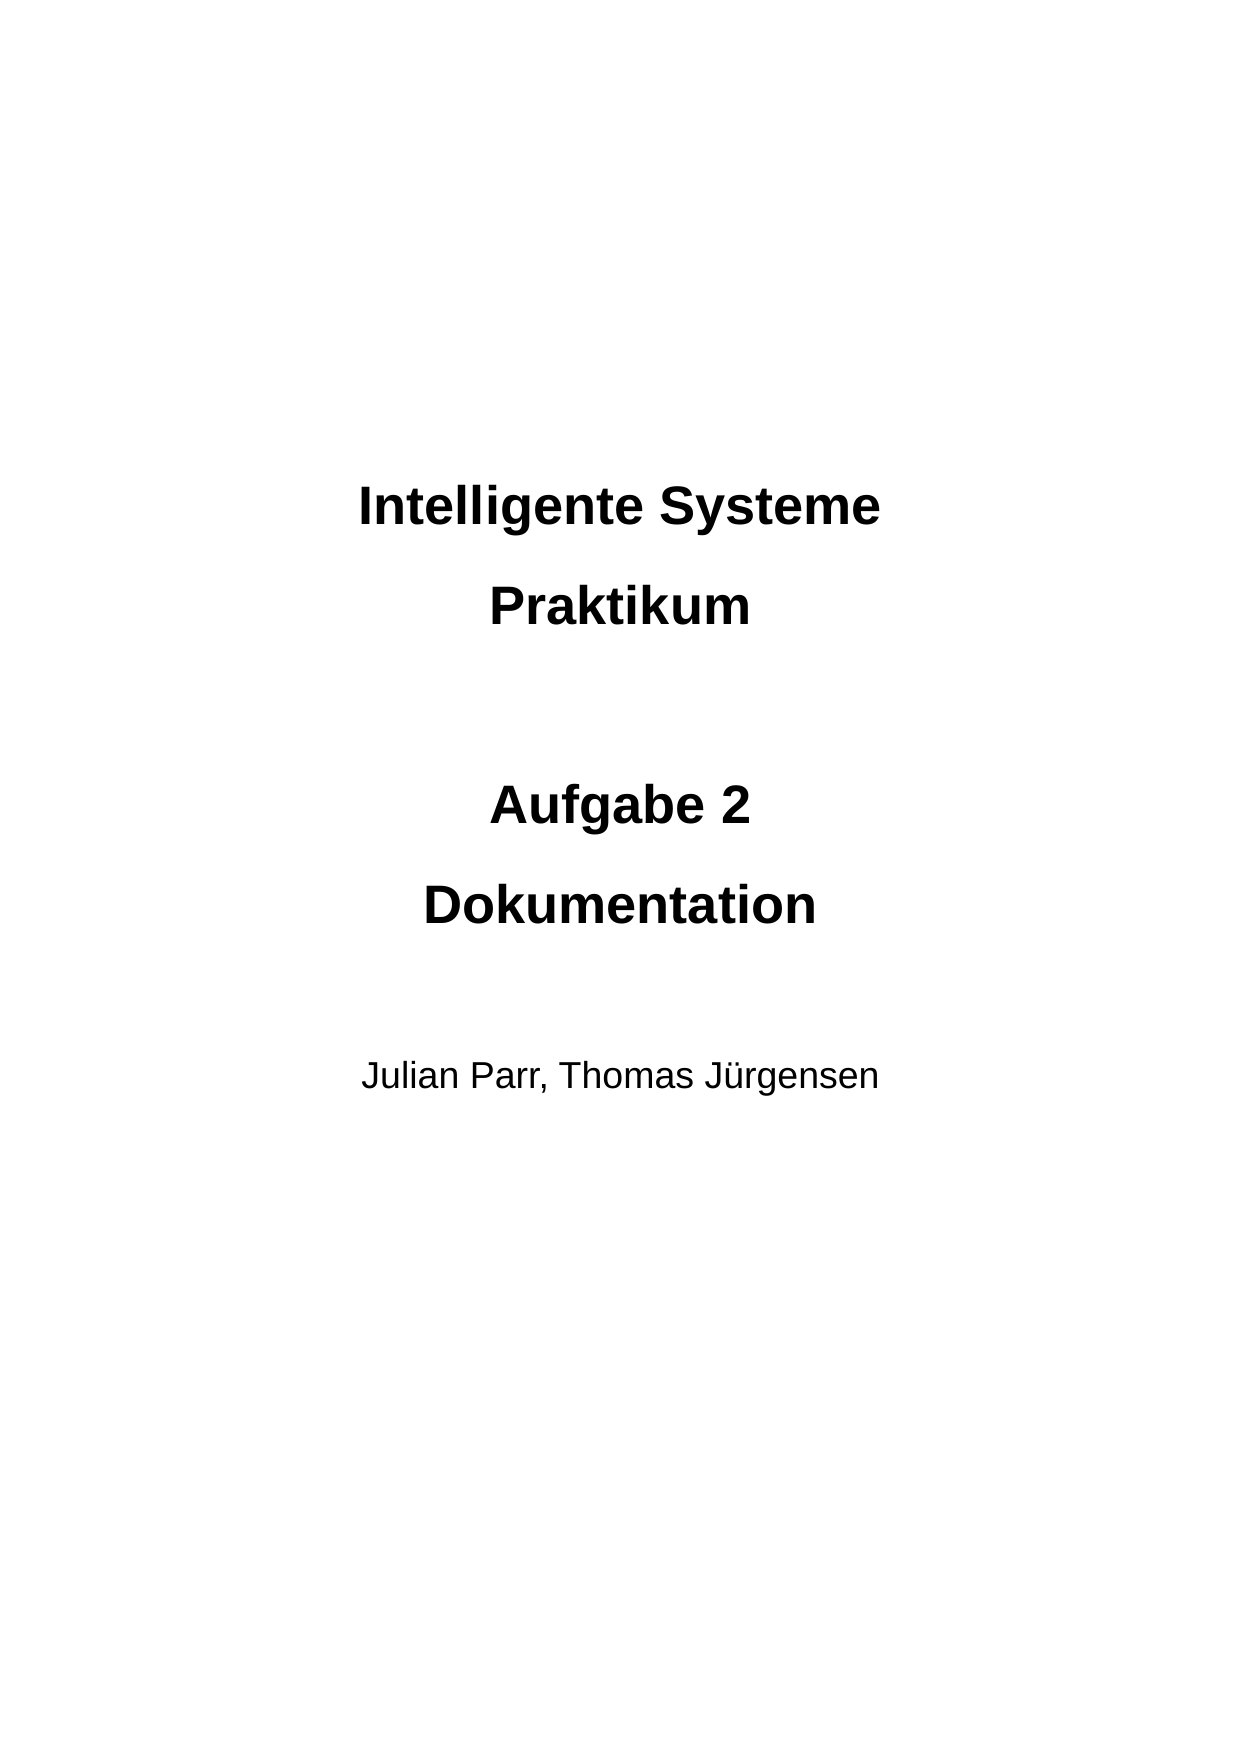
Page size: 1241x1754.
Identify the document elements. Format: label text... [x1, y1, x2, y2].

title Aufgabe 2 [118, 773, 1122, 835]
title Praktikum [118, 573, 1122, 636]
subtitle Julian Parr, Thomas Jürgensen [118, 1054, 1122, 1097]
title Intelligente Systeme [118, 474, 1122, 536]
title Dokumentation [118, 873, 1122, 935]
